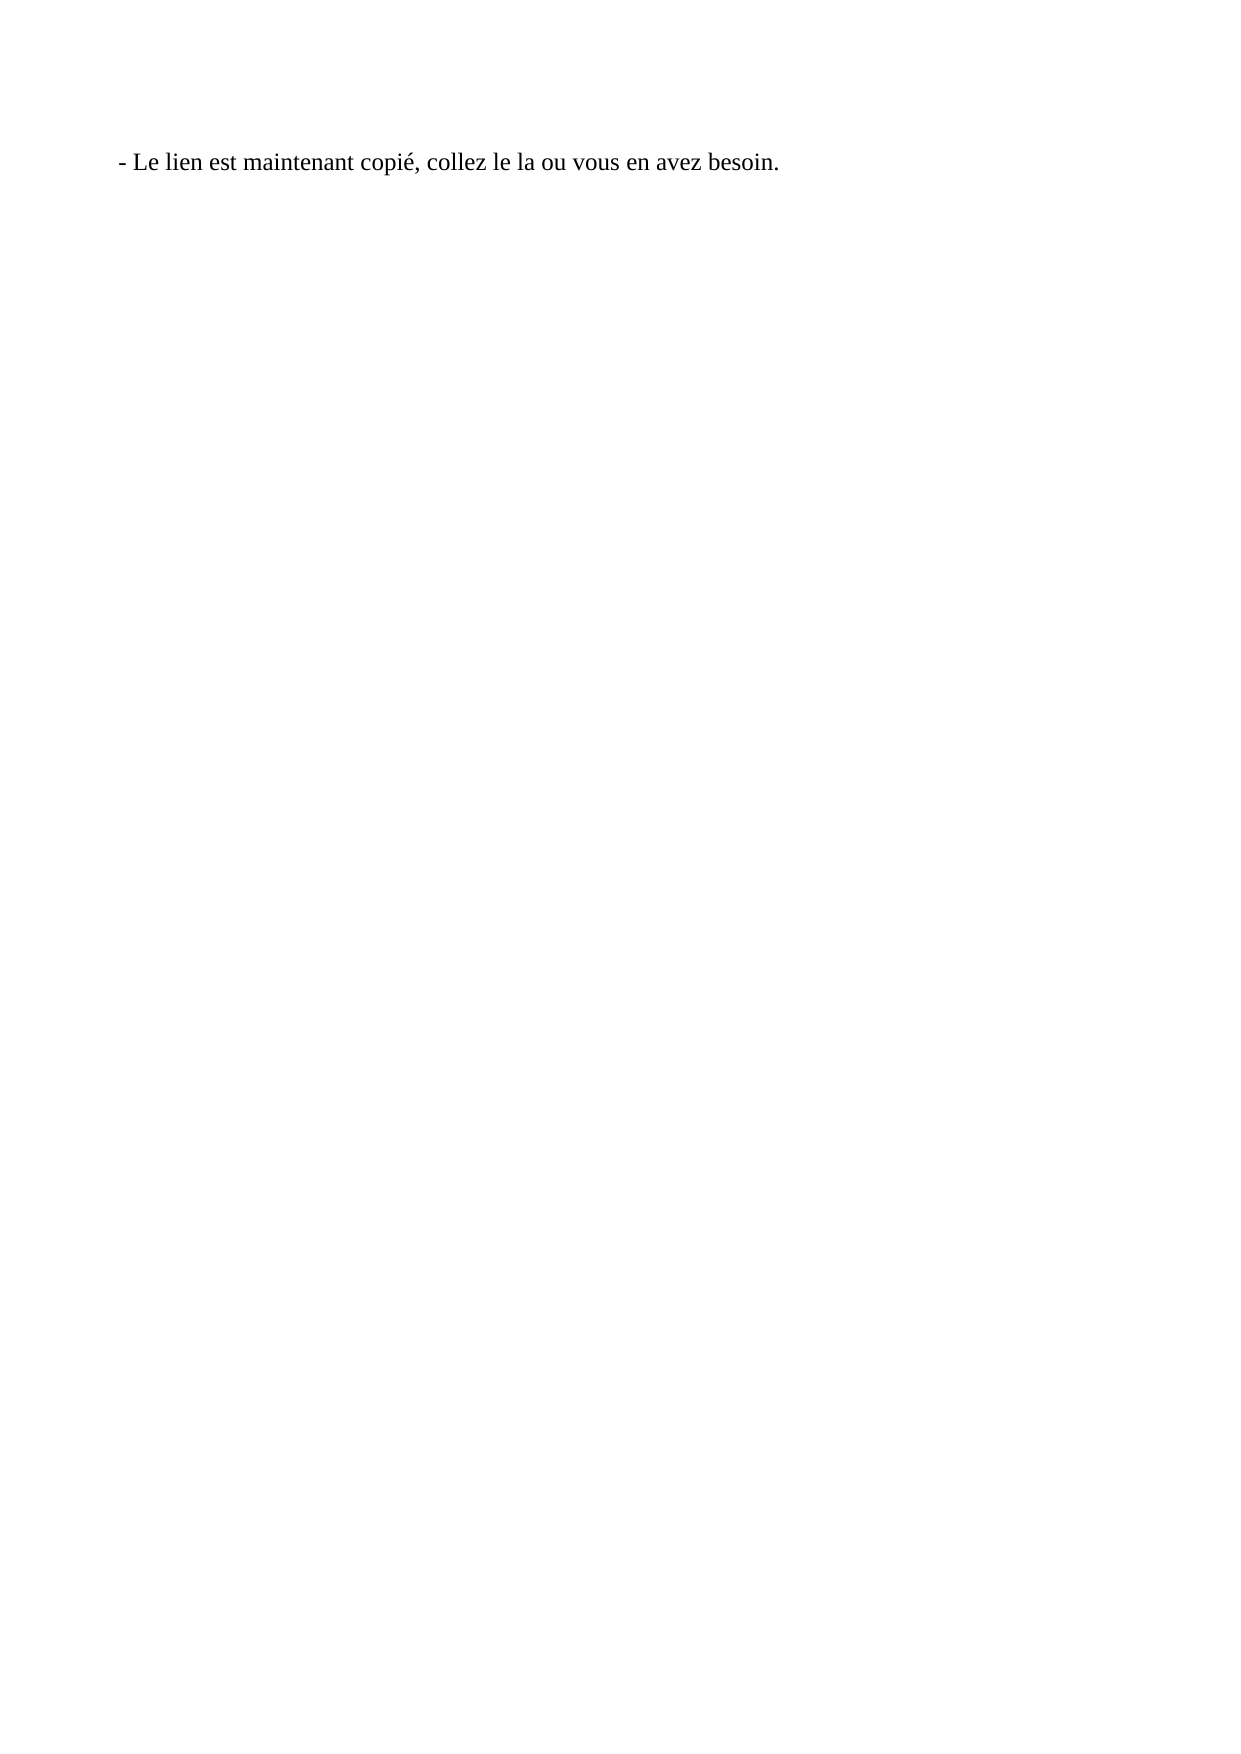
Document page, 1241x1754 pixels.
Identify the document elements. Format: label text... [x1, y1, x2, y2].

text - Le lien est maintenant copié, collez le la ou vous en avez besoin. [118, 147, 1122, 176]
